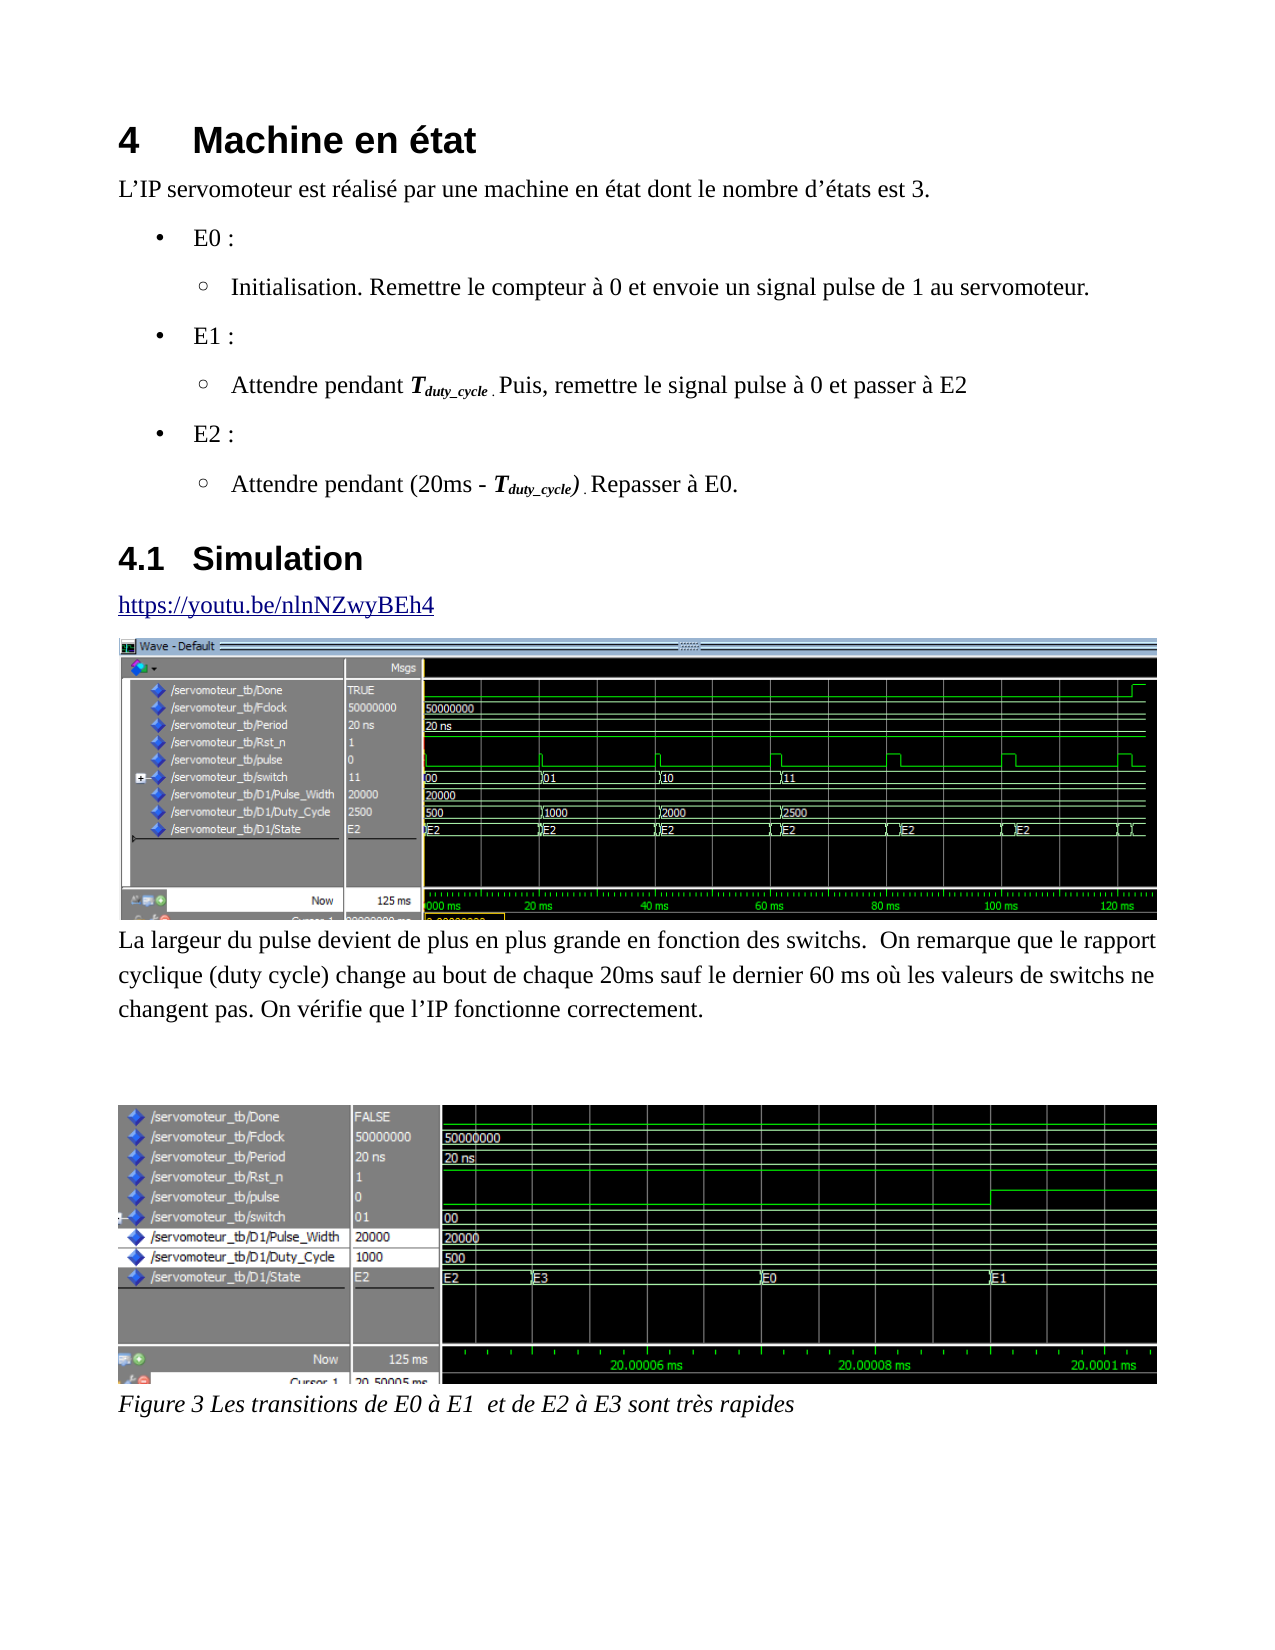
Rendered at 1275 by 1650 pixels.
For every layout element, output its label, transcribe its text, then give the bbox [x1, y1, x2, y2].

subtitle Simulation [118, 538, 1157, 577]
list E0 : [156, 223, 1157, 252]
list E1 : [156, 321, 1157, 350]
picture [118, 638, 1157, 920]
list E2 : [156, 419, 1157, 448]
list Initialisation. Remettre le compteur à 0 et envoie un signal pulse de 1 au servomoteur. [193, 272, 1157, 301]
list Attendre pendant (20ms - Tduty_cycle) . Repasser à E0. [193, 469, 1157, 497]
text Figure 3 Les transitions de E0 à E1 et de E2 à E3 sont très rapides [118, 1384, 1157, 1418]
list Attendre pendant Tduty_cycle . Puis, remettre le signal pulse à 0 et passer à E2 [193, 371, 1157, 399]
subtitle Machine en état [118, 118, 1157, 162]
text La largeur du pulse devient de plus en plus grande en fonction des switchs. On remarque que le rapport cyclique (duty cycle) change au bout de chaque 20ms sauf le dernier 60 ms où les valeurs de switchs ne changent pas. On vérifie que l’IP fonctionne correctement. [118, 920, 1157, 1023]
text https://youtu.be/nlnNZwyBEh4 [118, 590, 1157, 618]
picture [118, 1105, 1157, 1384]
text L’IP servomoteur est réalisé par une machine en état dont le nombre d’états est 3. [118, 174, 1157, 203]
